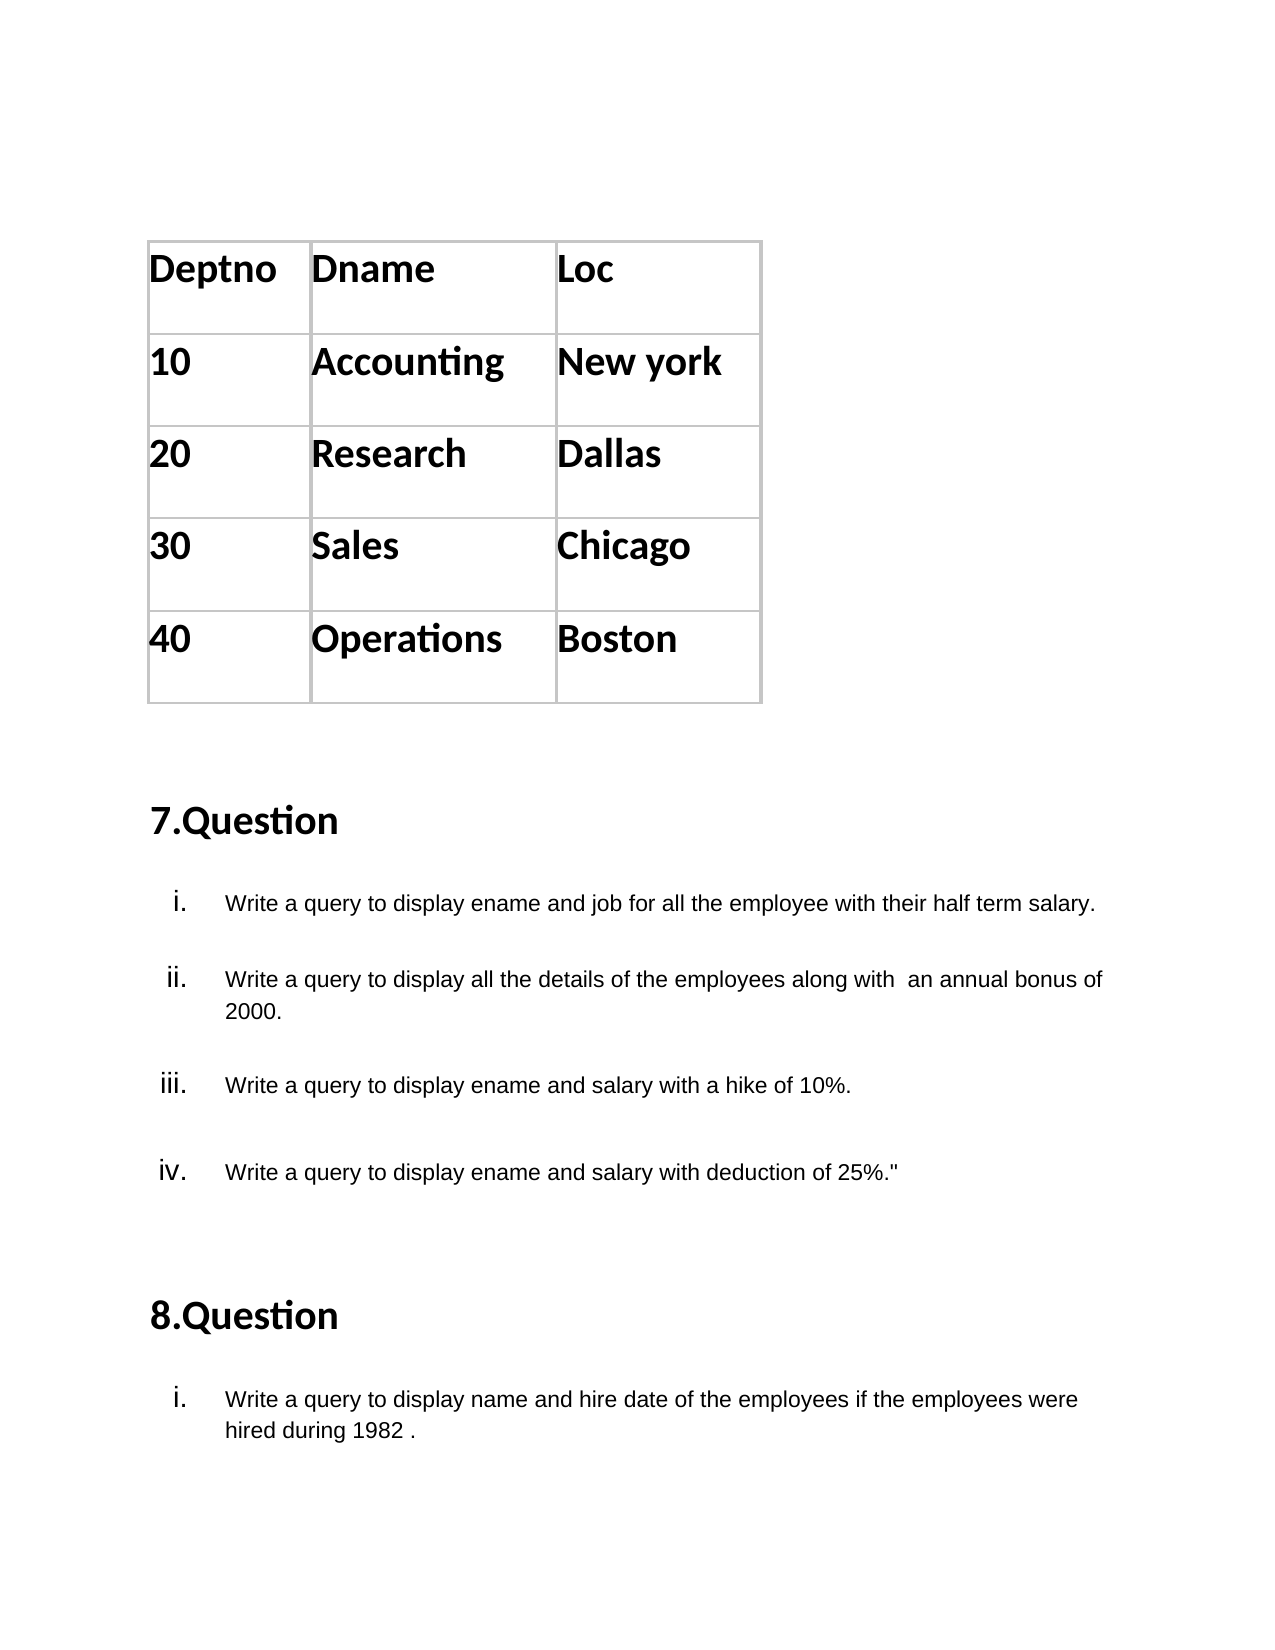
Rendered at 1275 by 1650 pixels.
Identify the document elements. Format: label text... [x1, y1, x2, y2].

list Write a query to display name and hire date of the employees if the employees were hired during 1982 . [187, 1380, 1125, 1443]
table_header Deptno [150, 293, 309, 333]
text 7.Question [150, 794, 1125, 845]
text 8.Question [150, 1289, 1125, 1340]
table_cell Chicago [558, 570, 759, 609]
table_cell Sales [313, 570, 555, 609]
table_cell Accounting [313, 386, 555, 425]
list Write a query to display all the details of the employees along with an annual bonus of 2000. [187, 961, 1125, 1024]
table_cell New york [558, 386, 759, 425]
table_cell 10 [150, 386, 309, 425]
table_cell Boston [558, 662, 759, 702]
list Write a query to display ename and job for all the employee with their half term salary. [187, 884, 1125, 918]
table_cell 30 [150, 570, 309, 609]
table_cell Operations [313, 662, 555, 702]
table_cell 20 [150, 478, 309, 517]
table_cell Dallas [558, 478, 759, 517]
table_cell 40 [150, 662, 309, 702]
list Write a query to display ename and salary with deduction of 25%." [187, 1142, 1125, 1245]
table_header Dname [313, 293, 555, 333]
table_cell Research [313, 478, 555, 517]
table_header Loc [558, 293, 759, 333]
list Write a query to display ename and salary with a hike of 10%. [187, 1066, 1125, 1099]
